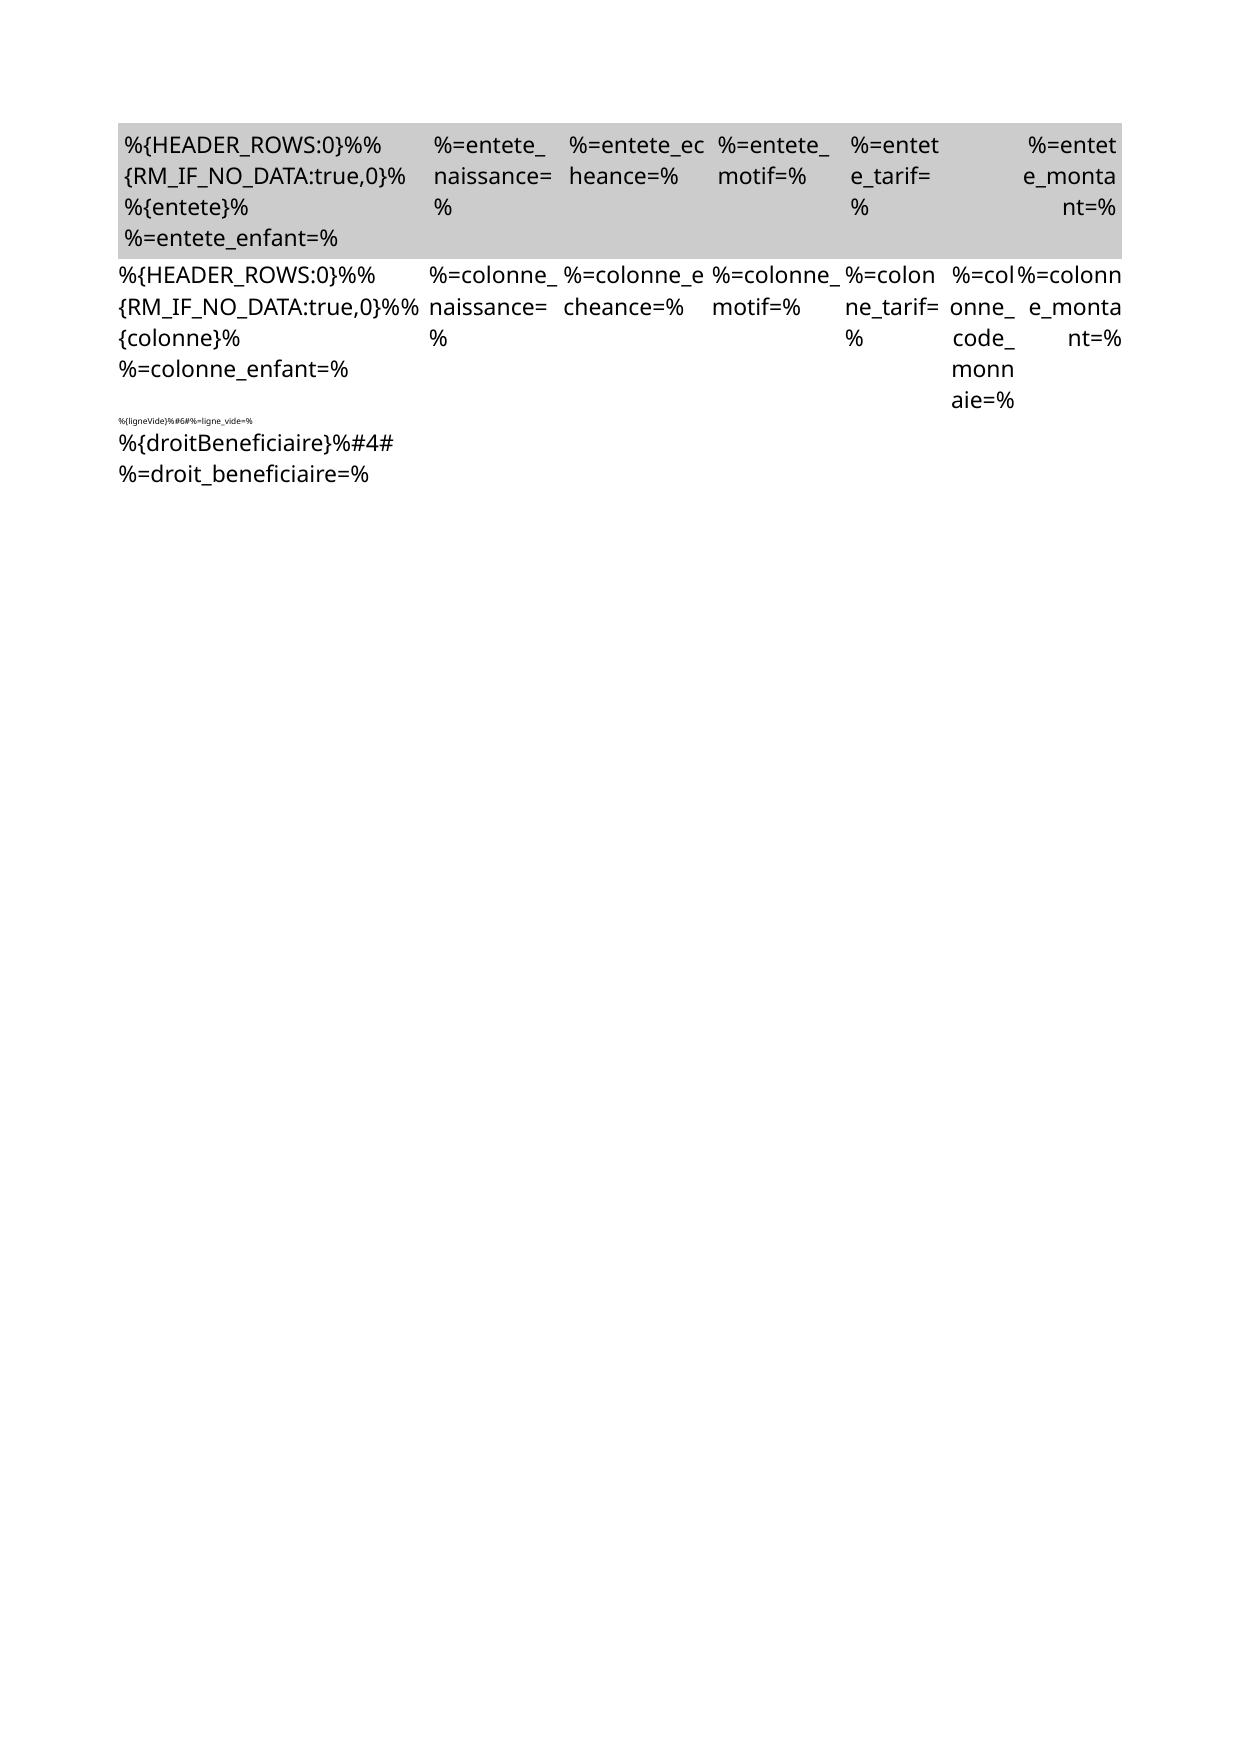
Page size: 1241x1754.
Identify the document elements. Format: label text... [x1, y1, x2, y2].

table_header %{HEADER_ROWS:0}%%{RM_IF_NO_DATA:true,0}%%{entete}%%=entete_enfant=% [118, 123, 428, 259]
table_header %=colonne_code_monnaie=% [946, 259, 1014, 416]
table_header %=entete_echeance=% [563, 123, 711, 259]
table_cell [1015, 427, 1122, 495]
table_cell [1015, 416, 1122, 427]
table_cell [563, 416, 712, 427]
table_header %=entete_naissance=% [428, 123, 563, 259]
table_header %=colonne_tarif=% [845, 259, 946, 416]
table_cell [712, 427, 844, 495]
table_cell [429, 427, 563, 495]
table_header %{HEADER_ROWS:0}%%{RM_IF_NO_DATA:true,0}%%{colonne}%%=colonne_enfant=% [118, 259, 429, 416]
table_header %=colonne_motif=% [712, 259, 844, 416]
table_cell [563, 427, 712, 495]
table_cell [845, 416, 946, 427]
table_header [946, 123, 1013, 259]
table_cell [845, 427, 946, 495]
table_header %=entete_montant=% [1013, 123, 1122, 259]
table_cell [946, 427, 1014, 495]
table_header %=colonne_echeance=% [563, 259, 712, 416]
table_cell [712, 416, 844, 427]
table_header %=colonne_naissance=% [429, 259, 563, 416]
table_header %=entete_motif=% [711, 123, 844, 259]
table_cell [946, 416, 1014, 427]
table_cell %{ligneVide}%#6#%=ligne_vide=% [118, 416, 429, 427]
table_header %=colonne_montant=% [1015, 259, 1122, 416]
table_cell %{droitBeneficiaire}%#4#%=droit_beneficiaire=% [118, 427, 429, 495]
table_header %=entete_tarif=% [844, 123, 946, 259]
table_cell [429, 416, 563, 427]
